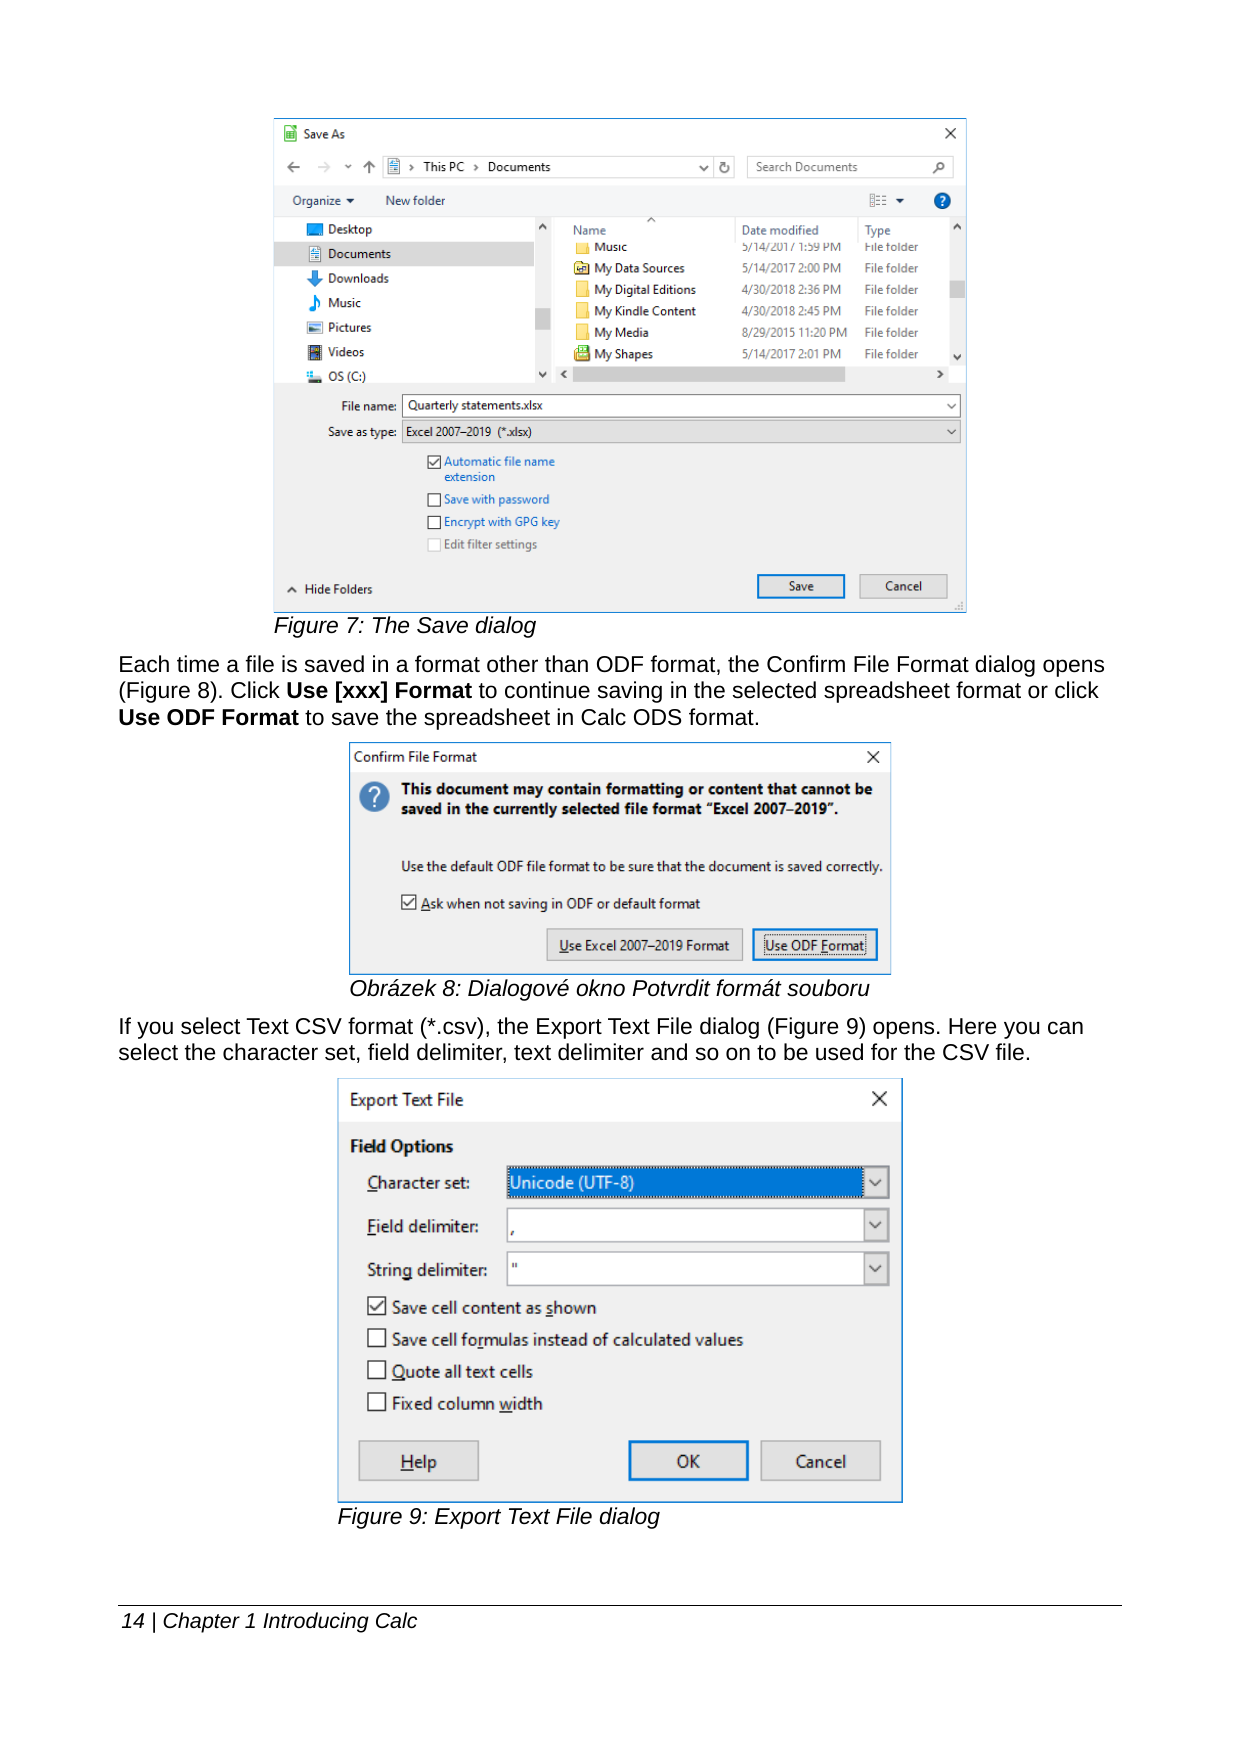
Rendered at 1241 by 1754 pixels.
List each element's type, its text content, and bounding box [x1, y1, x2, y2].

picture [349, 742, 892, 975]
text If you select Text CSV format (*.csv), the Export Text File dialog (Figure 9) opens. Here you can select the character set, field delimiter, text delimiter and so on to be used for the CSV file. [118, 1013, 1122, 1066]
text Figure 7: The Save dialog [274, 613, 966, 639]
picture [273, 118, 967, 613]
text Figure 9: Export Text File dialog [337, 1503, 903, 1529]
text Each time a file is saved in a format other than ODF format, the Confirm File Format dialog opens (Figure 8). Click Use [xxx] Format to continue saving in the selected spreadsheet format or click Use ODF Format to save the spreadsheet in Calc ODS format. [118, 651, 1122, 730]
picture [337, 1078, 903, 1503]
text Obrázek 8: Dialogové okno Potvrdit formát souboru [349, 975, 891, 1001]
